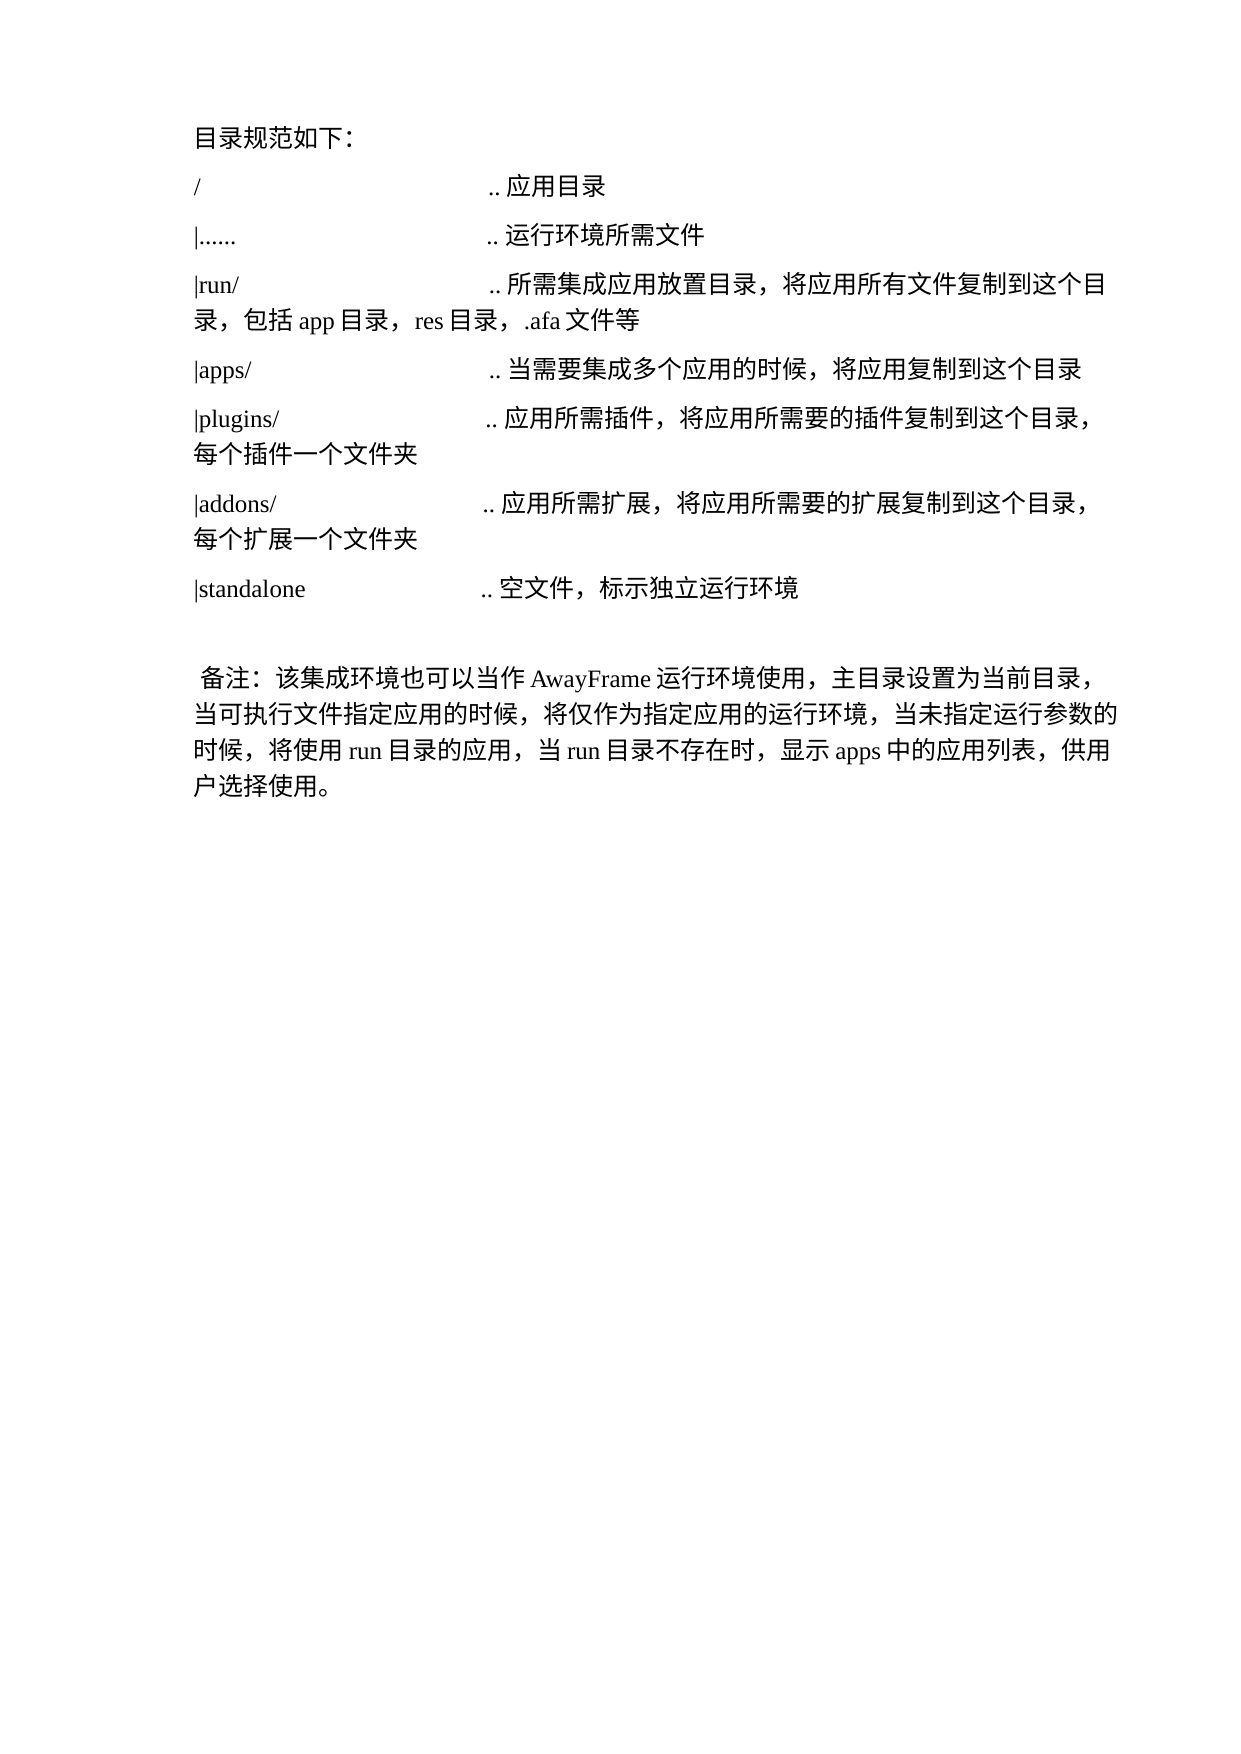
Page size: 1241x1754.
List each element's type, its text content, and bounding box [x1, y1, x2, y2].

text |...... .. 运行环境所需文件 [193, 216, 1122, 252]
text |addons/ .. 应用所需扩展，将应用所需要的扩展复制到这个目录，每个扩展一个文件夹 [193, 483, 1122, 556]
text 备注：该集成环境也可以当作AwayFrame运行环境使用，主目录设置为当前目录，当可执行文件指定应用的时候，将仅作为指定应用的运行环境，当未指定运行参数的时候，将使用run目录的应用，当run目录不存在时，显示apps中的应用列表，供用户选择使用。 [193, 658, 1122, 803]
text |run/ .. 所需集成应用放置目录，将应用所有文件复制到这个目录，包括app目录，res目录，.afa文件等 [193, 264, 1122, 337]
text |apps/ .. 当需要集成多个应用的时候，将应用复制到这个目录 [193, 349, 1122, 386]
text |plugins/ .. 应用所需插件，将应用所需要的插件复制到这个目录，每个插件一个文件夹 [193, 398, 1122, 471]
text |standalone .. 空文件，标示独立运行环境 [193, 568, 1122, 604]
text 目录规范如下： [193, 118, 1122, 154]
text / .. 应用目录 [193, 167, 1122, 203]
